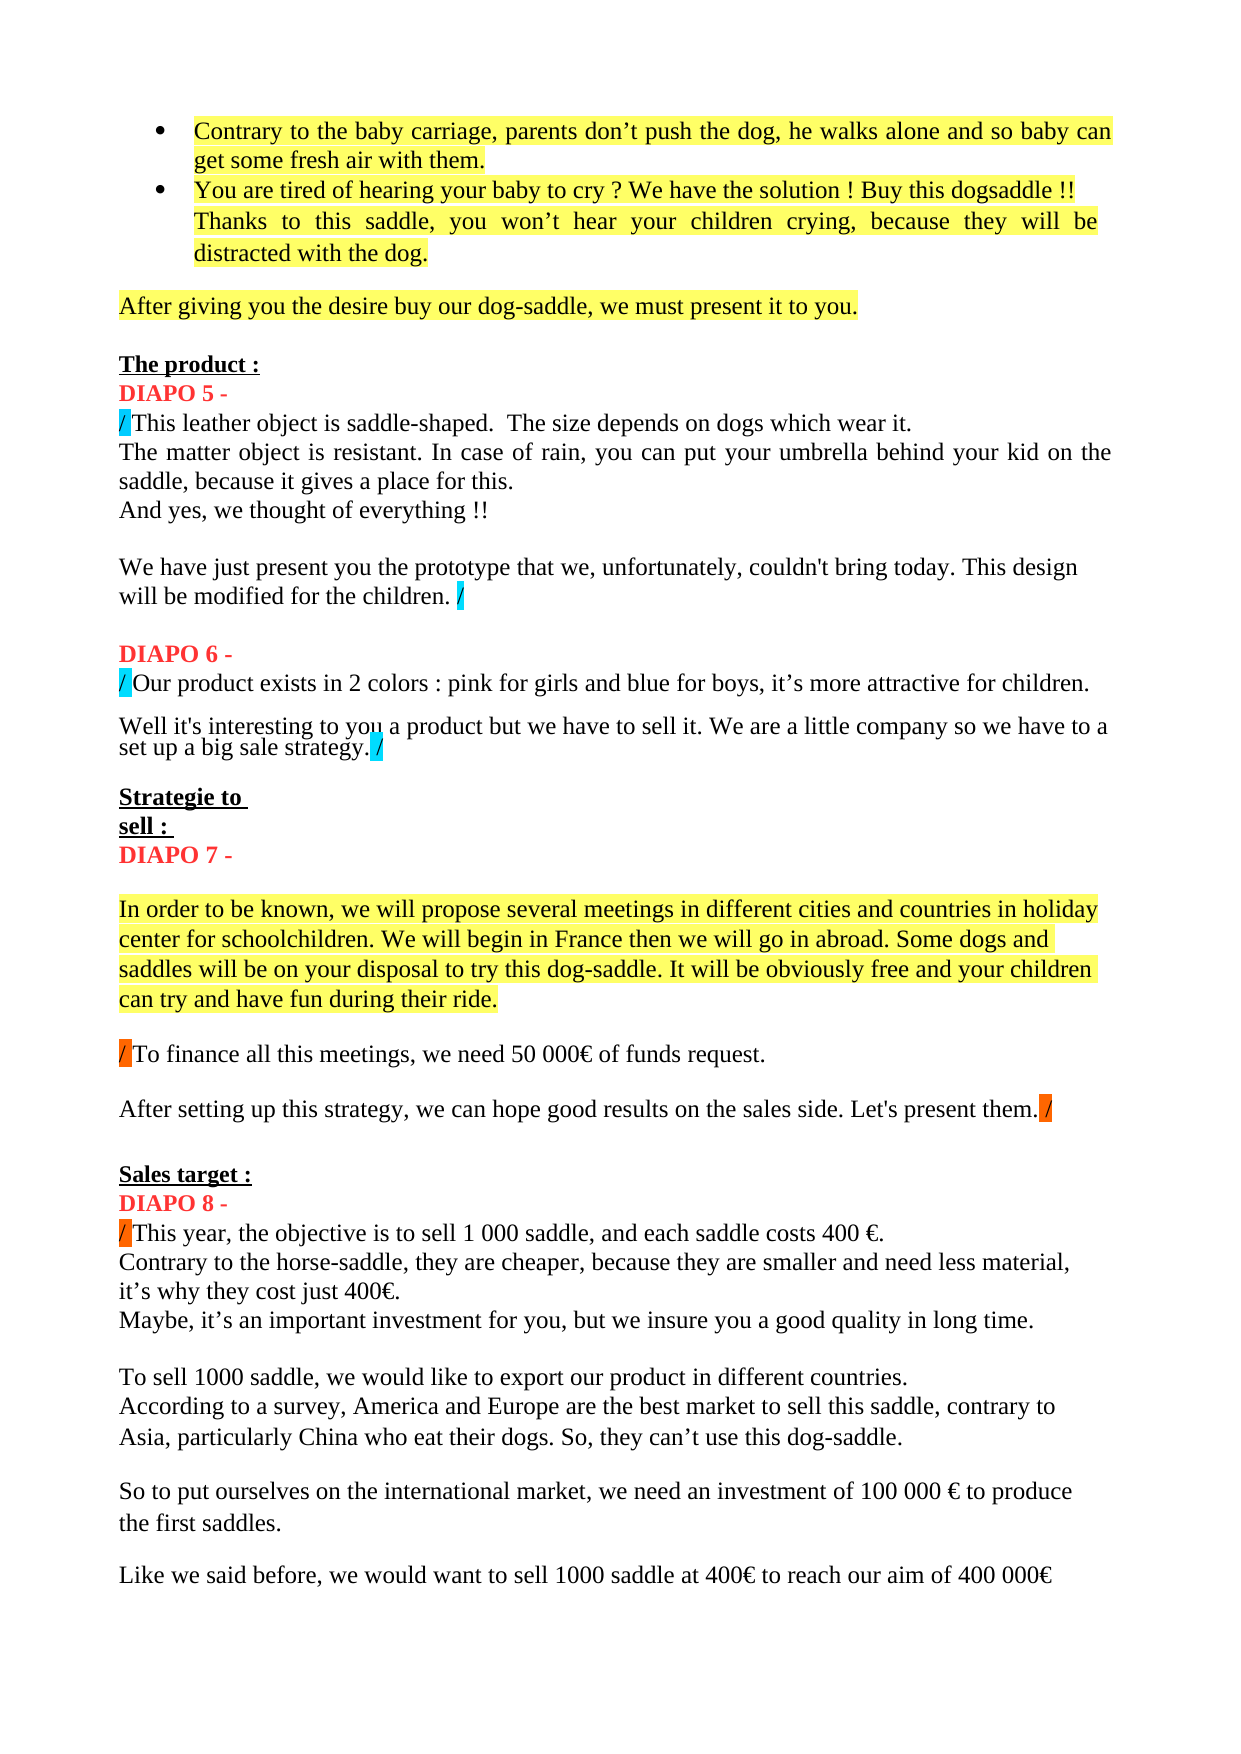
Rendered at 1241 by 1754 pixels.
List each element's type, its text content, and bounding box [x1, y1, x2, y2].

text / This year, the objective is to sell 1 000 saddle, and each saddle costs 400 €. [119, 1218, 1113, 1247]
text After setting up this strategy, we can hope good results on the sales side. Let's present them. / [119, 1088, 1113, 1124]
text DIAPO 7 - [119, 840, 296, 869]
text / To finance all this meetings, we need 50 000€ of funds request. [119, 1039, 1113, 1067]
text / Our product exists in 2 colors : pink for girls and blue for boys, it’s more attractive for children. [119, 668, 1113, 697]
text According to a survey, America and Europe are the best market to sell this saddle, contrary to Asia, particularly China who eat their dogs. So, they can’t use this dog-saddle. [119, 1391, 1109, 1451]
text Well it's interesting to you a product but we have to sell it. We are a little company so we have to a set up a big sale strategy. / [119, 718, 1113, 759]
text The matter object is resistant. In case of rain, you can put your umbrella behind your kid on the saddle, because it gives a place for this. [119, 437, 1113, 495]
text / This leather object is saddle-shaped. The size depends on dogs which wear it. [119, 408, 1113, 436]
text Maybe, it’s an important investment for you, but we insure you a good quality in long time. [119, 1305, 1113, 1333]
text Like we said before, we would want to sell 1000 saddle at 400€ to reach our aim of 400 000€ [119, 1560, 1113, 1589]
text DIAPO 6 - [119, 639, 1113, 667]
text The product : DIAPO 5 - [119, 350, 265, 406]
text Contrary to the horse-saddle, they are cheaper, because they are smaller and need less material, it’s why they cost just 400€. [119, 1247, 1107, 1305]
text Strategie to sell : [119, 782, 296, 840]
list Thanks to this saddle, you won’t hear your children crying, because they will be distracted with the dog. [156, 206, 1098, 267]
text We have just present you the prototype that we, unfortunately, couldn't bring today. This design will be modified for the children. / [119, 552, 1113, 610]
list Contrary to the baby carriage, parents don’t push the dog, he walks alone and so baby can get some fresh air with them. [156, 116, 1113, 174]
text To sell 1000 saddle, we would like to export our product in different countries. [119, 1362, 1113, 1391]
text And yes, we thought of everything !! [119, 495, 1113, 524]
text After giving you the desire buy our dog-saddle, we must present it to you. [119, 290, 1113, 320]
text In order to be known, we will propose several meetings in different cities and countries in holiday center for schoolchildren. We will begin in France then we will go in abroad. Some dogs and saddles will be on your disposal to try this dog-saddle. It will be obviously free and your children can try and have fun during their ride. [119, 894, 1098, 1013]
list You are tired of hearing your baby to cry ? We have the solution ! Buy this dogsaddle !! [156, 175, 1098, 203]
text So to put ourselves on the international market, we need an investment of 100 000 € to produce the first saddles. [119, 1476, 1109, 1537]
text Sales target : DIAPO 8 - [119, 1160, 257, 1217]
